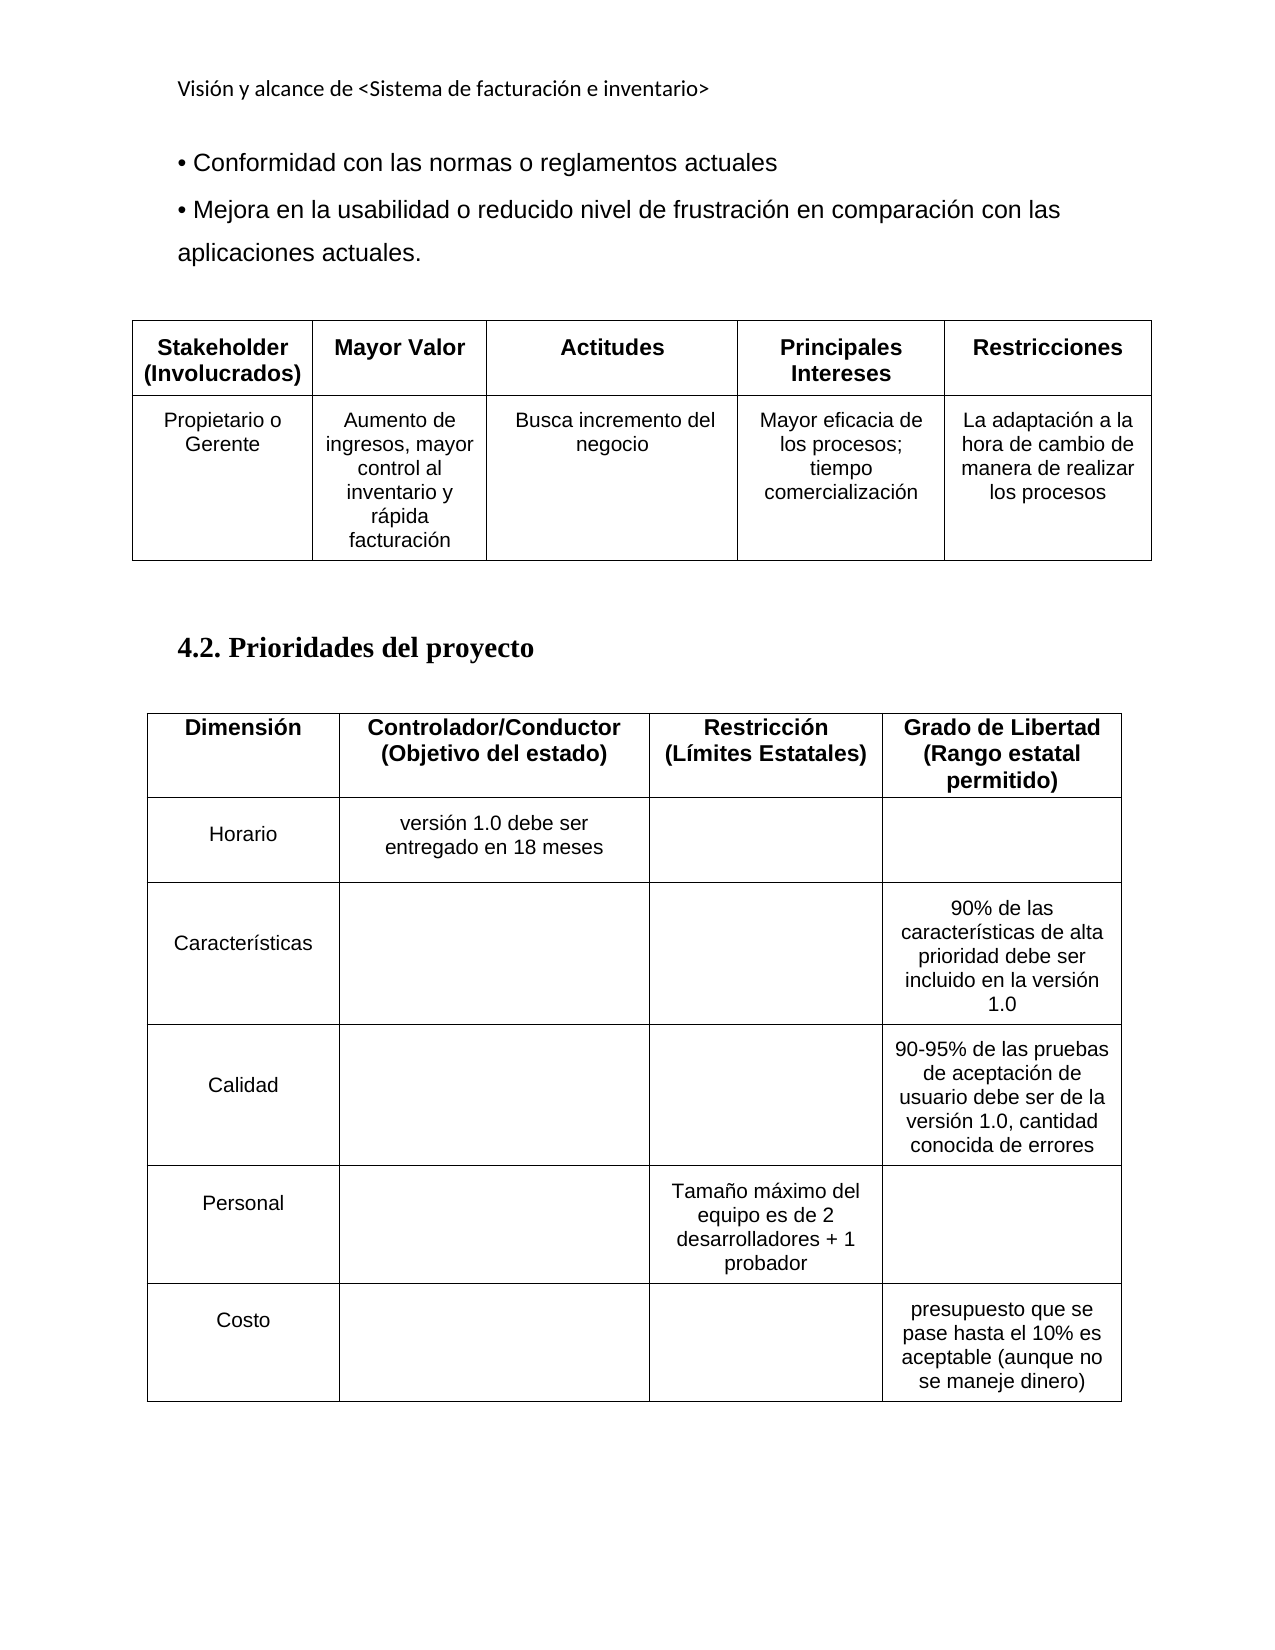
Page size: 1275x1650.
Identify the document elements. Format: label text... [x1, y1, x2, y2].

table_cell Tamaño máximo del equipo es de 2 desarrolladores + 1 probador [650, 1166, 882, 1283]
table_cell [650, 883, 882, 1024]
table_cell Horario [148, 798, 339, 882]
table_cell [883, 1166, 1121, 1283]
table_header Restricciones [945, 321, 1151, 394]
table_cell [340, 1025, 649, 1165]
table_cell 90% de las características de alta prioridad debe ser incluido en la versión 1.0 [883, 883, 1121, 1024]
table_cell La adaptación a la hora de cambio de manera de realizar los procesos [945, 396, 1151, 560]
table_cell Calidad [148, 1025, 339, 1165]
table_cell [340, 1166, 649, 1283]
table_cell Mayor eficacia de los procesos; tiempo comercialización [738, 396, 944, 560]
table_cell Características [148, 883, 339, 1024]
table_cell versión 1.0 debe ser entregado en 18 meses [340, 798, 649, 882]
table_cell Aumento de ingresos, mayor control al inventario y rápida facturación [313, 396, 486, 560]
table_header Dimensión [148, 714, 339, 797]
table_header Stakeholder (Involucrados) [133, 321, 312, 394]
table_cell 90-95% de las pruebas de aceptación de usuario debe ser de la versión 1.0, cantidad conocida de errores [883, 1025, 1121, 1165]
table_cell Personal [148, 1166, 339, 1283]
table_cell [650, 798, 882, 882]
table_cell [650, 1025, 882, 1165]
text • Mejora en la usabilidad o reducido nivel de frustración en comparación con las aplicaciones actuales. [177, 195, 1098, 267]
table_cell Costo [148, 1284, 339, 1401]
table_cell [883, 798, 1121, 882]
table_cell [340, 1284, 649, 1401]
table_cell presupuesto que se pase hasta el 10% es aceptable (aunque no se maneje dinero) [883, 1284, 1121, 1401]
table_header Mayor Valor [313, 321, 486, 394]
text • Conformidad con las normas o reglamentos actuales [177, 148, 1098, 176]
table_cell [650, 1284, 882, 1401]
table_header Grado de Libertad (Rango estatal permitido) [883, 714, 1121, 797]
table_cell [340, 883, 649, 1024]
table_header Actitudes [487, 321, 737, 394]
table_cell Busca incremento del negocio [487, 396, 737, 560]
table_header Controlador/Conductor (Objetivo del estado) [340, 714, 649, 797]
table_cell Propietario o Gerente [133, 396, 312, 560]
subtitle 4.2. Prioridades del proyecto [177, 630, 1098, 664]
table_header Principales Intereses [738, 321, 944, 394]
table_header Restricción (Límites Estatales) [650, 714, 882, 797]
